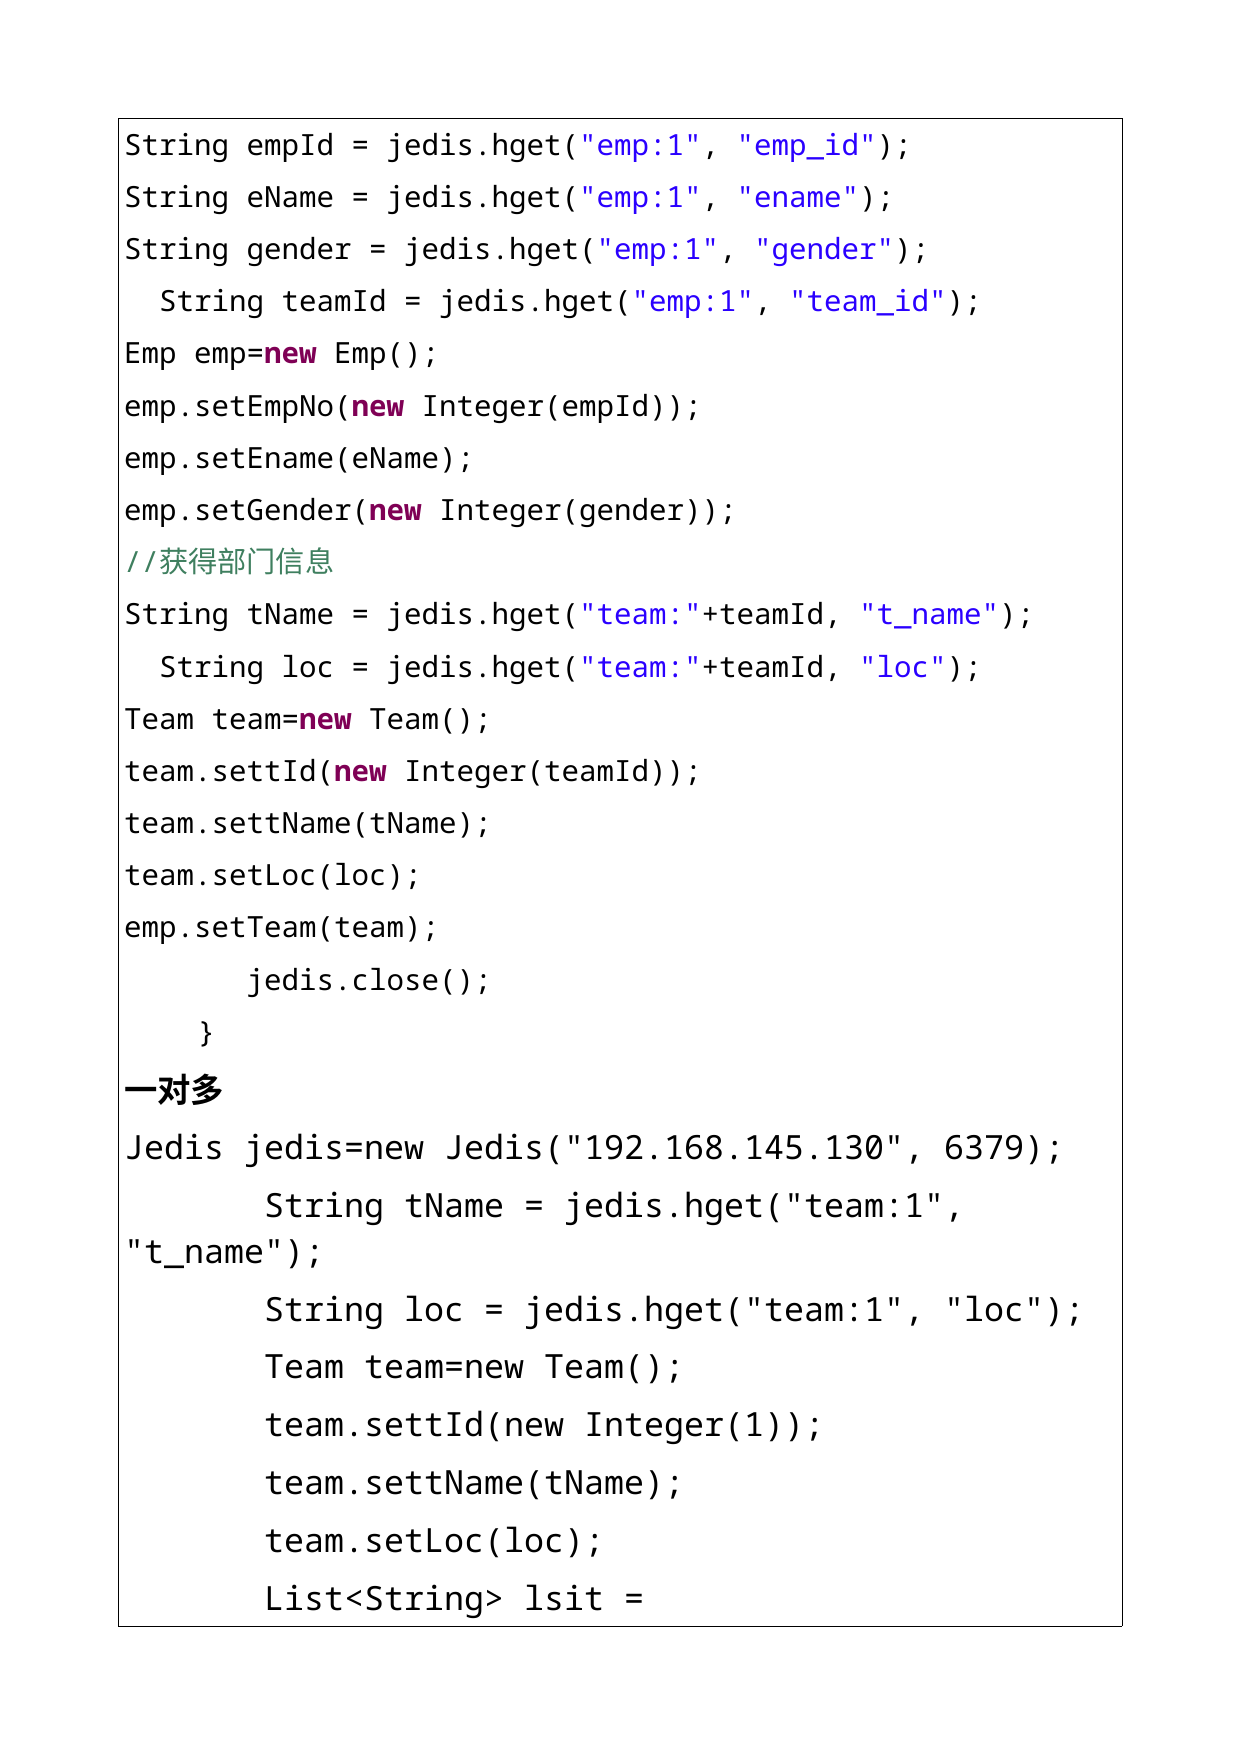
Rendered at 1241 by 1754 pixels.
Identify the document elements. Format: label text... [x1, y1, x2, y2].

table_header String empId = jedis.hget("emp:1", "emp_id"); String eName = jedis.hget("emp:1", "ename"); String gender = jedis.hget("emp:1", "gender"); String teamId = jedis.hget("emp:1", "team_id"); Emp emp=new Emp(); emp.setEmpNo(new Integer(empId)); emp.setEname(eName); emp.setGender(new Integer(gender)); //获得部门信息 String tName = jedis.hget("team:"+teamId, "t_name"); String loc = jedis.hget("team:"+teamId, "loc"); Team team=new Team(); team.settId(new Integer(teamId)); team.settName(tName); team.setLoc(loc); emp.setTeam(team); jedis.close(); } 一对多 Jedis jedis=new Jedis("192.168.145.130", 6379); String tName = jedis.hget("team:1", "t_name"); String loc = jedis.hget("team:1", "loc"); Team team=new Team(); team.settId(new Integer(1)); team.settName(tName); team.setLoc(loc); List<String> lsit = [119, 119, 1122, 1626]
